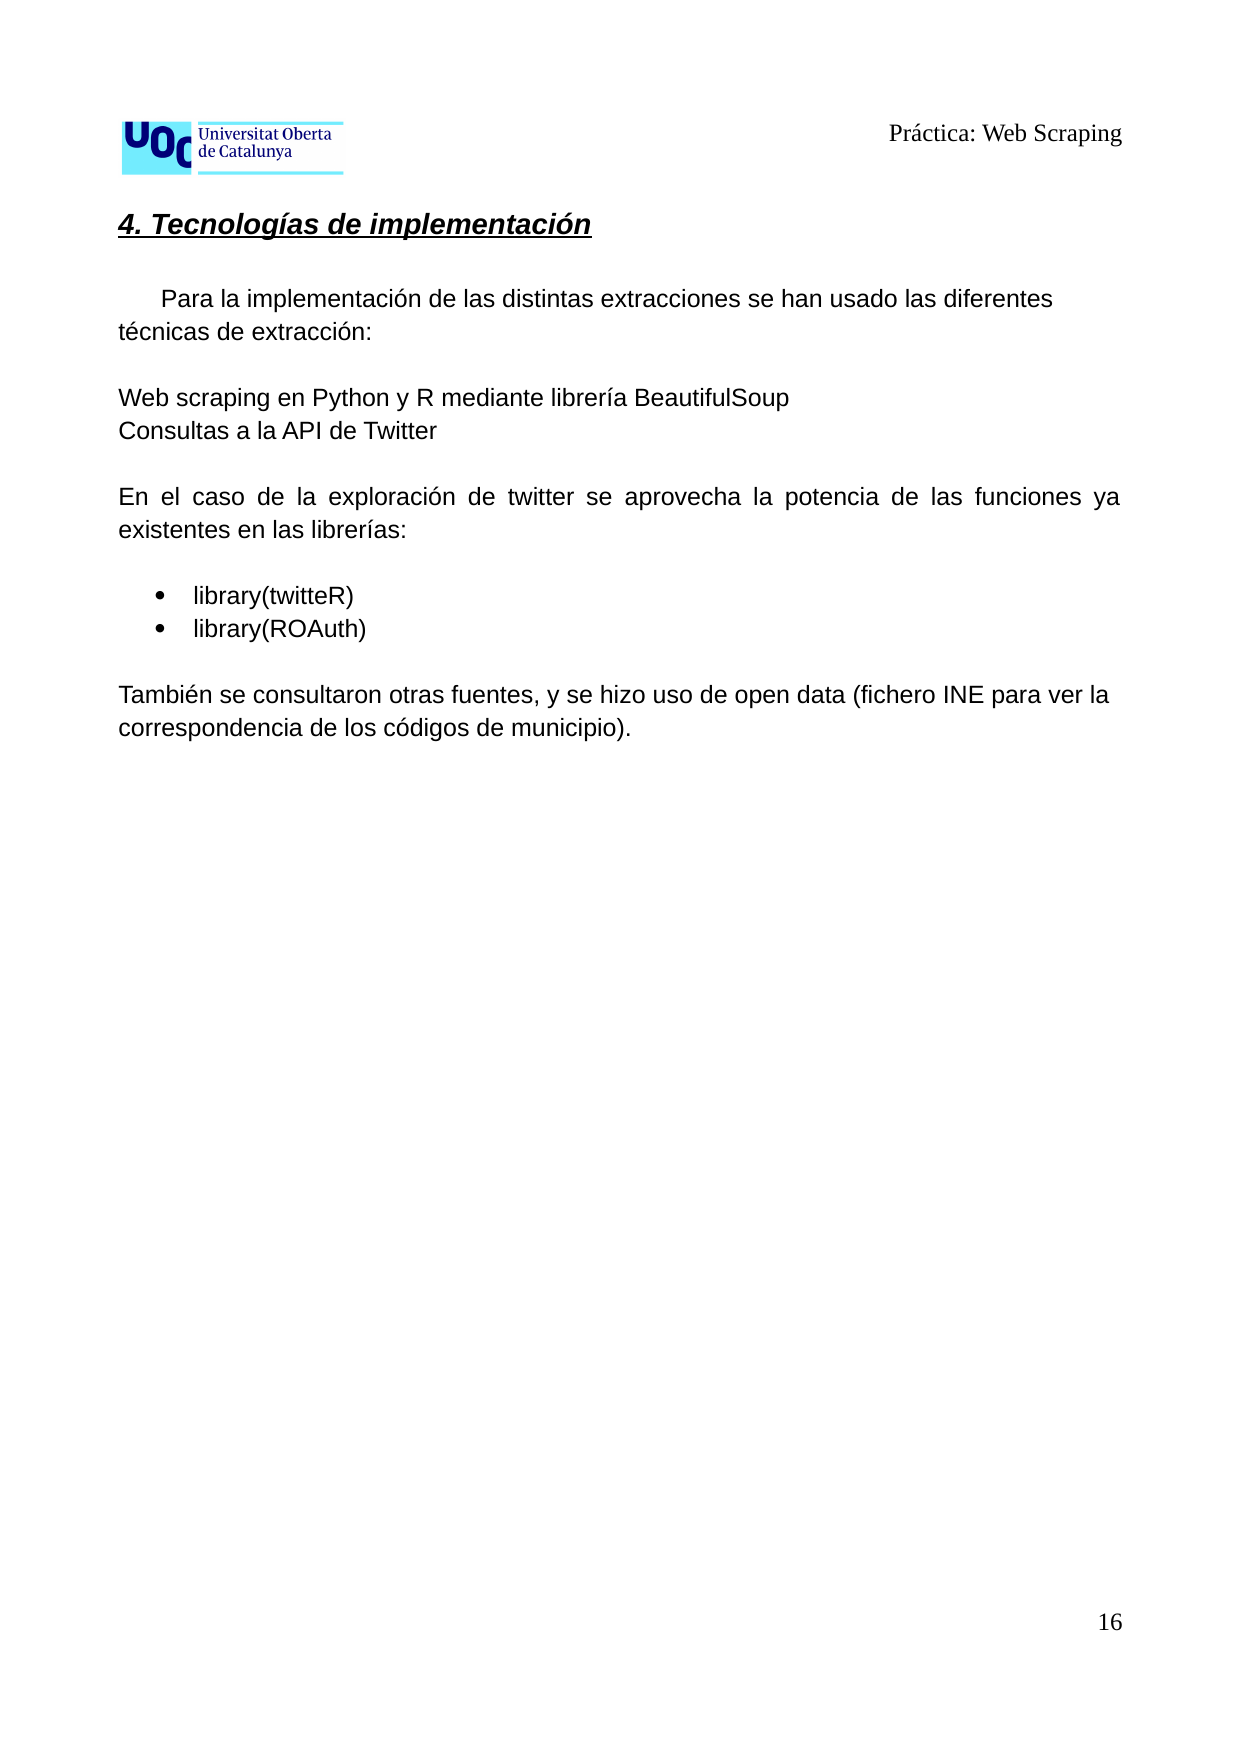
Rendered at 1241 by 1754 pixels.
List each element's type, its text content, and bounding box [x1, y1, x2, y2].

text Para la implementación de las distintas extracciones se han usado las diferentes técnicas de extracción: [118, 284, 1122, 346]
text Web scraping en Python y R mediante librería BeautifulSoup [118, 383, 1122, 412]
picture [118, 118, 347, 178]
text 4. Tecnologías de implementación [118, 207, 1122, 240]
list library(ROAuth) [156, 614, 1122, 643]
list library(twitteR) [156, 581, 1122, 610]
text En el caso de la exploración de twitter se aprovecha la potencia de las funciones ya existentes en las librerías: [118, 482, 1122, 544]
text Consultas a la API de Twitter [118, 416, 1122, 444]
text También se consultaron otras fuentes, y se hizo uso de open data (fichero INE para ver la correspondencia de los códigos de municipio). [118, 680, 1122, 742]
